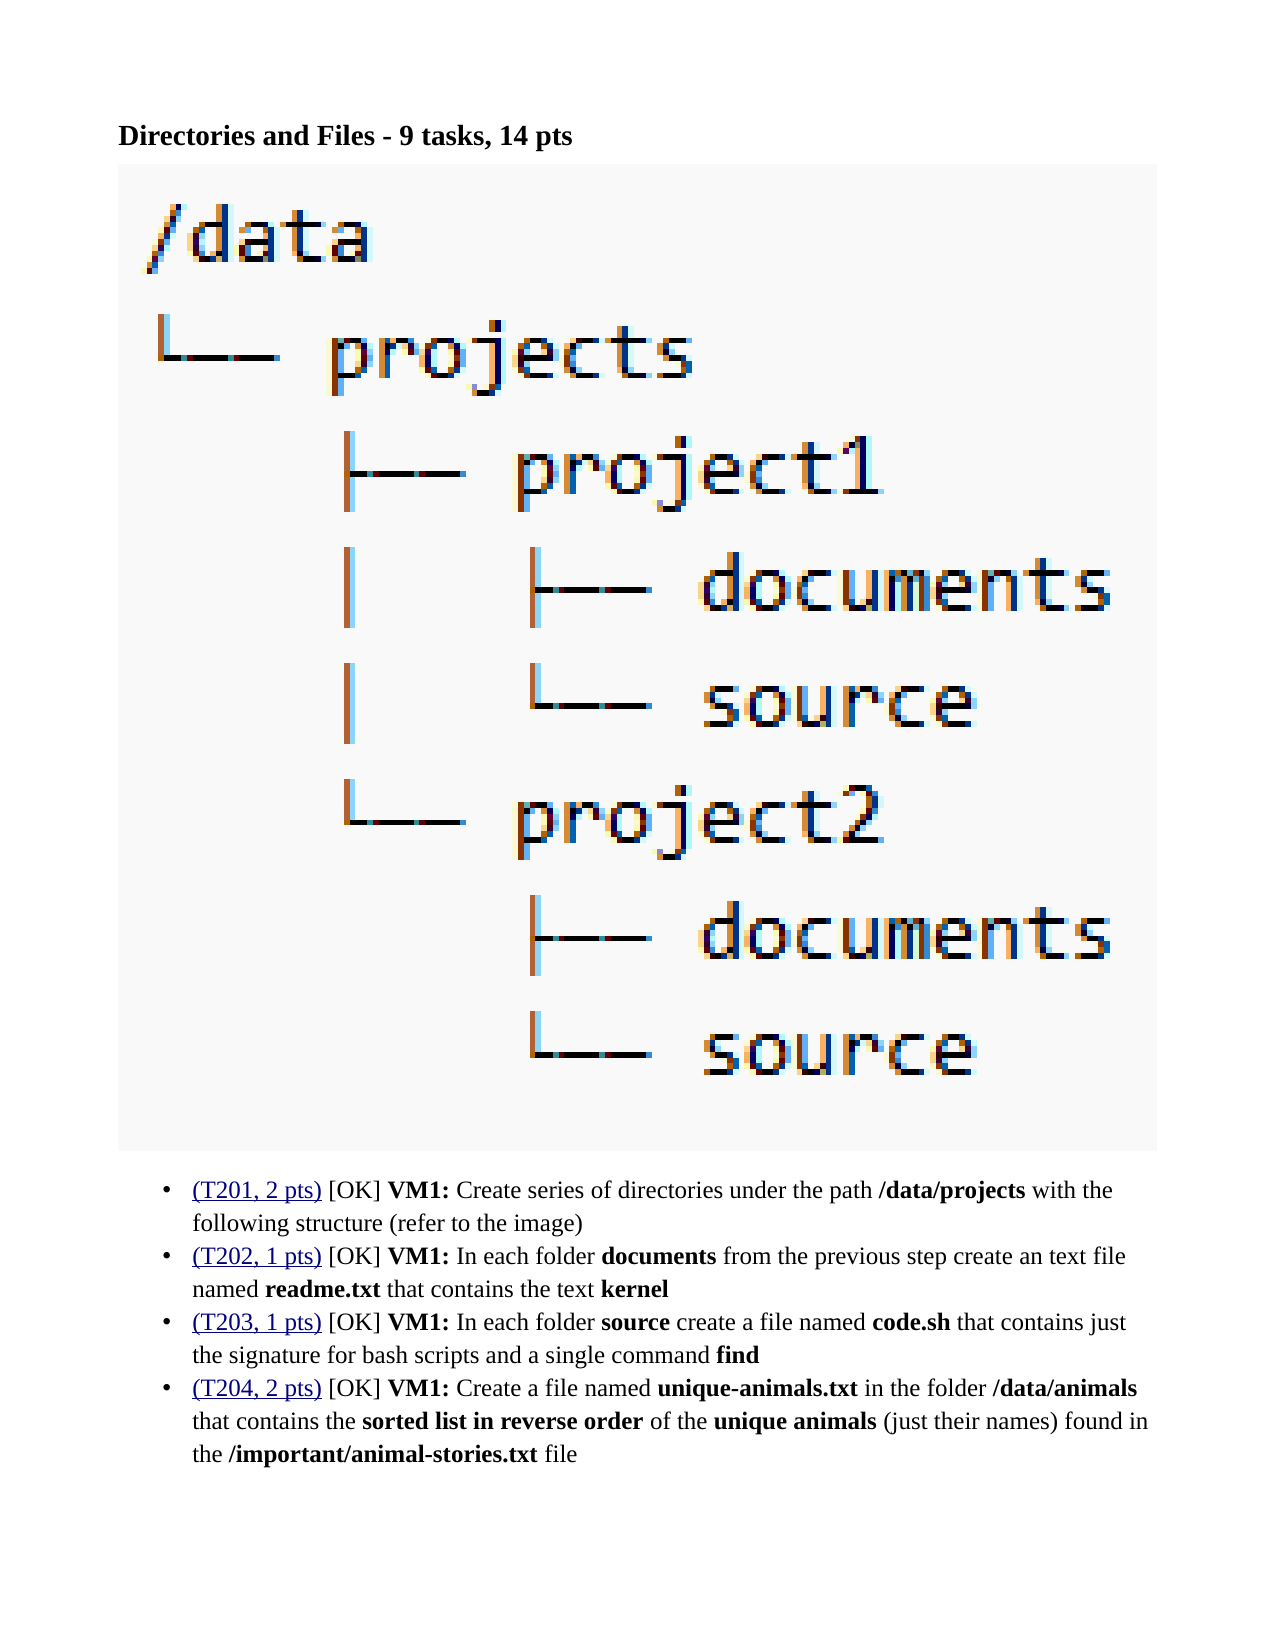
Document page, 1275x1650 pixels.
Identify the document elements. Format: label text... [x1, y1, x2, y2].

list (T204, 2 pts) [OK] VM1: Create a file named unique-animals.txt in the folder /data/animals that contains the sorted list in reverse order of the unique animals (just their names) found in the /important/animal-stories.txt file [162, 1373, 1157, 1468]
picture [118, 164, 1157, 1151]
subtitle Directories and Files - 9 tasks, 14 pts [118, 118, 1157, 152]
list (T202, 1 pts) [OK] VM1: In each folder documents from the previous step create an text file named readme.txt that contains the text kernel [162, 1241, 1157, 1303]
list (T203, 1 pts) [OK] VM1: In each folder source create a file named code.sh that contains just the signature for bash scripts and a single command find [162, 1307, 1157, 1369]
list (T201, 2 pts) [OK] VM1: Create series of directories under the path /data/projects with the following structure (refer to the image) [162, 1175, 1157, 1237]
